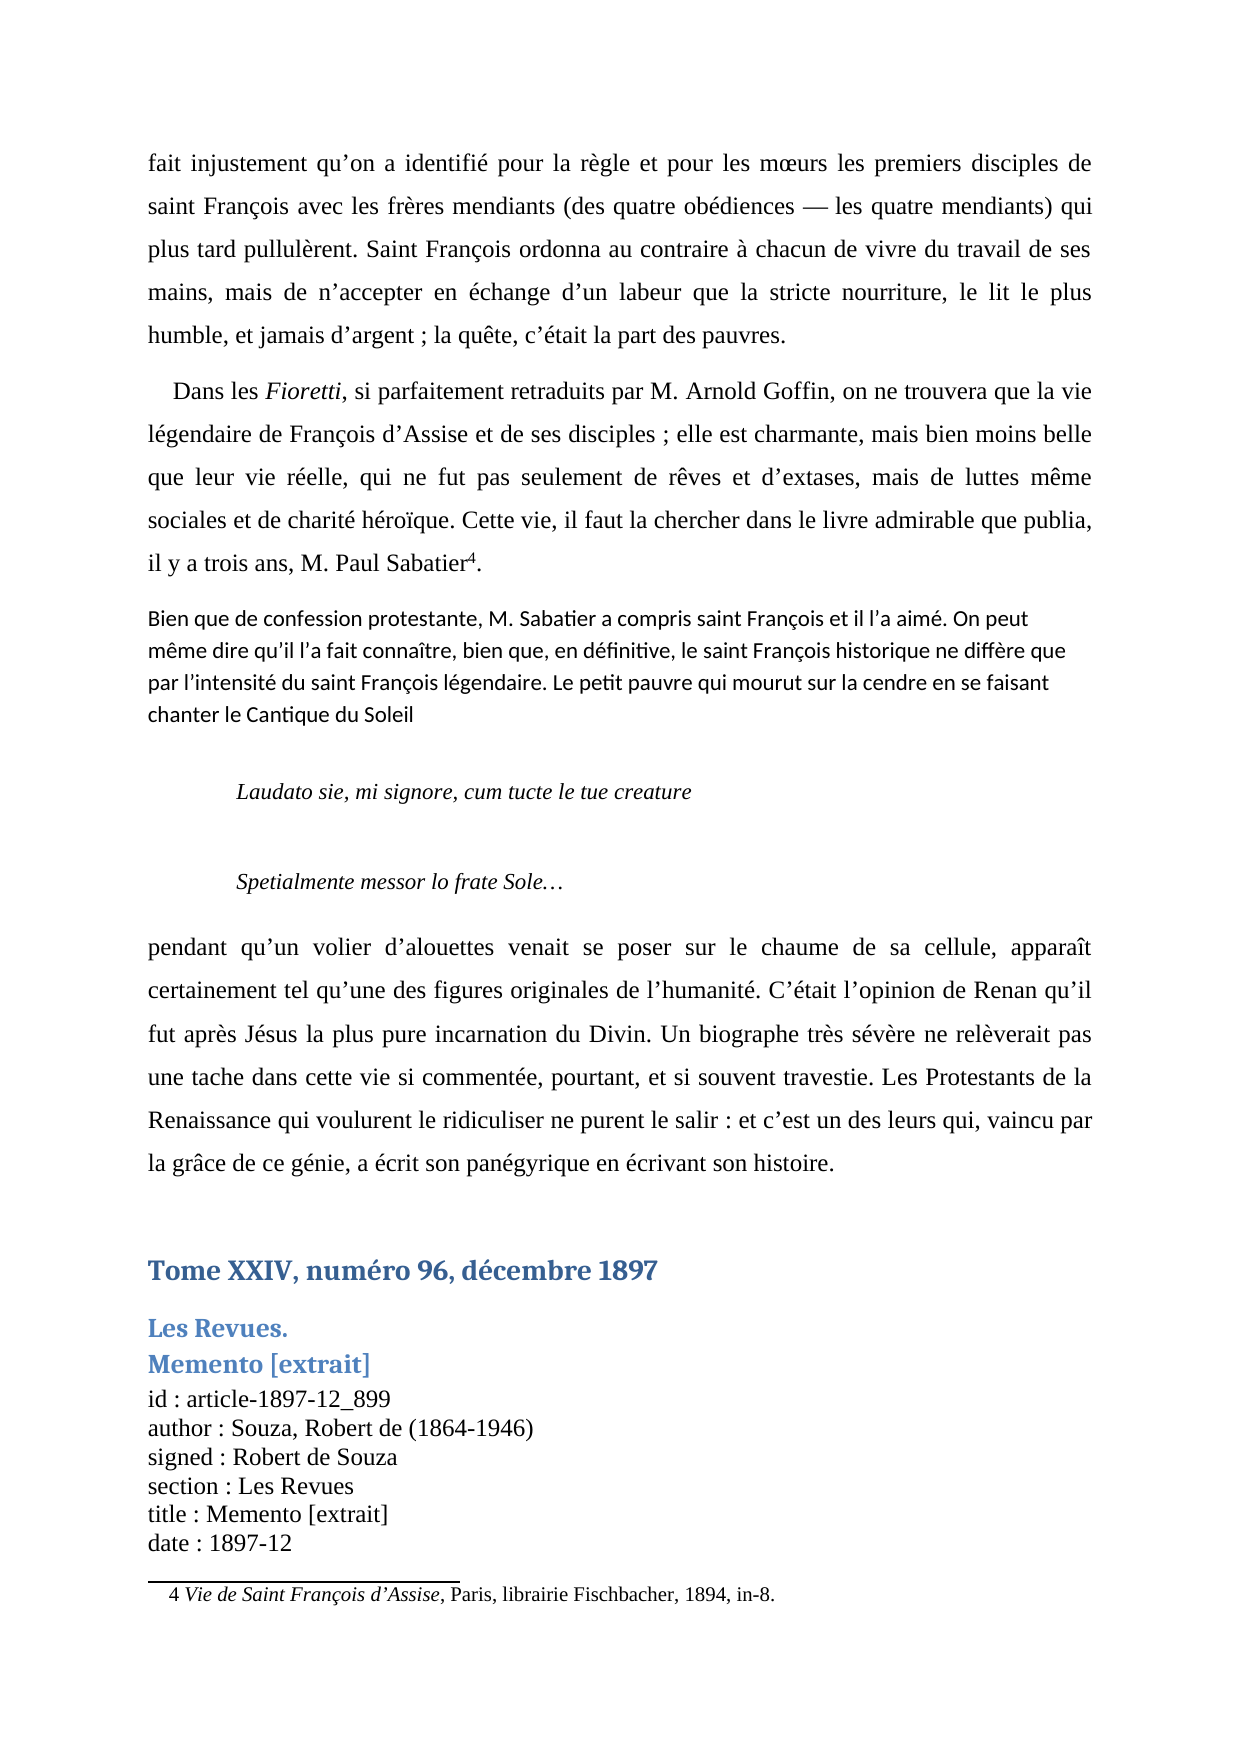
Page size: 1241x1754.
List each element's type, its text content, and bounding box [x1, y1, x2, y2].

text Laudato sie, mi signore, cum tucte le tue creature [236, 778, 1093, 805]
text signed : Robert de Souza [148, 1442, 1093, 1471]
text Spetialmente messor lo frate Sole… [236, 868, 1093, 894]
text title : Memento [extrait] [148, 1499, 1093, 1528]
text Vie de Saint François d’Assise, Paris, librairie Fischbacher, 1894, in-8. [148, 1582, 1093, 1606]
text section : Les Revues [148, 1471, 1093, 1499]
text author : Souza, Robert de (1864-1946) [148, 1413, 1093, 1442]
text fait injustement qu’on a identifié pour la règle et pour les mœurs les premiers disciples de saint François avec les frères mendiants (des quatre obédiences — les quatre mendiants) qui plus tard pullulèrent. Saint François ordonna au contraire à chacun de vivre du travail de ses mains, mais de n’accepter en échange d’un labeur que la stricte nourriture, le lit le plus humble, et jamais d’argent ; la quête, c’était la part des pauvres. [148, 148, 1093, 349]
subtitle Les Revues. Memento [extrait] [148, 1313, 1093, 1380]
text pendant qu’un volier d’alouettes venait se poser sur le chaume de sa cellule, apparaît certainement tel qu’une des figures originales de l’humanité. C’était l’opinion de Renan qu’il fut après Jésus la plus pure incarnation du Divin. Un biographe très sévère ne relèverait pas une tache dans cette vie si commentée, pourtant, et si souvent travestie. Les Protestants de la Renaissance qui voulurent le ridiculiser ne purent le salir : et c’est un des leurs qui, vaincu par la grâce de ce génie, a écrit son panégyrique en écrivant son histoire. [148, 932, 1093, 1177]
text Dans les Fioretti, si parfaitement retraduits par M. Arnold Goffin, on ne trouvera que la vie légendaire de François d’Assise et de ses disciples ; elle est charmante, mais bien moins belle que leur vie réelle, qui ne fut pas seulement de rêves et d’extases, mais de luttes même sociales et de charité héroïque. Cette vie, il faut la chercher dans le livre admirable que publia, il y a trois ans, M. Paul Sabatier. [148, 376, 1093, 577]
text Bien que de confession protestante, M. Sabatier a compris saint François et il l’a aimé. On peut même dire qu’il l’a fait connaître, bien que, en définitive, le saint François historique ne diffère que par l’intensité du saint François légendaire. Le petit pauvre qui mourut sur la cendre en se faisant chanter le Cantique du Soleil [148, 604, 1093, 728]
text date : 1897-12 [148, 1528, 1093, 1557]
subtitle Tome XXIV, numéro 96, décembre 1897 [148, 1254, 1093, 1287]
text id : article-1897-12_899 [148, 1384, 1093, 1413]
